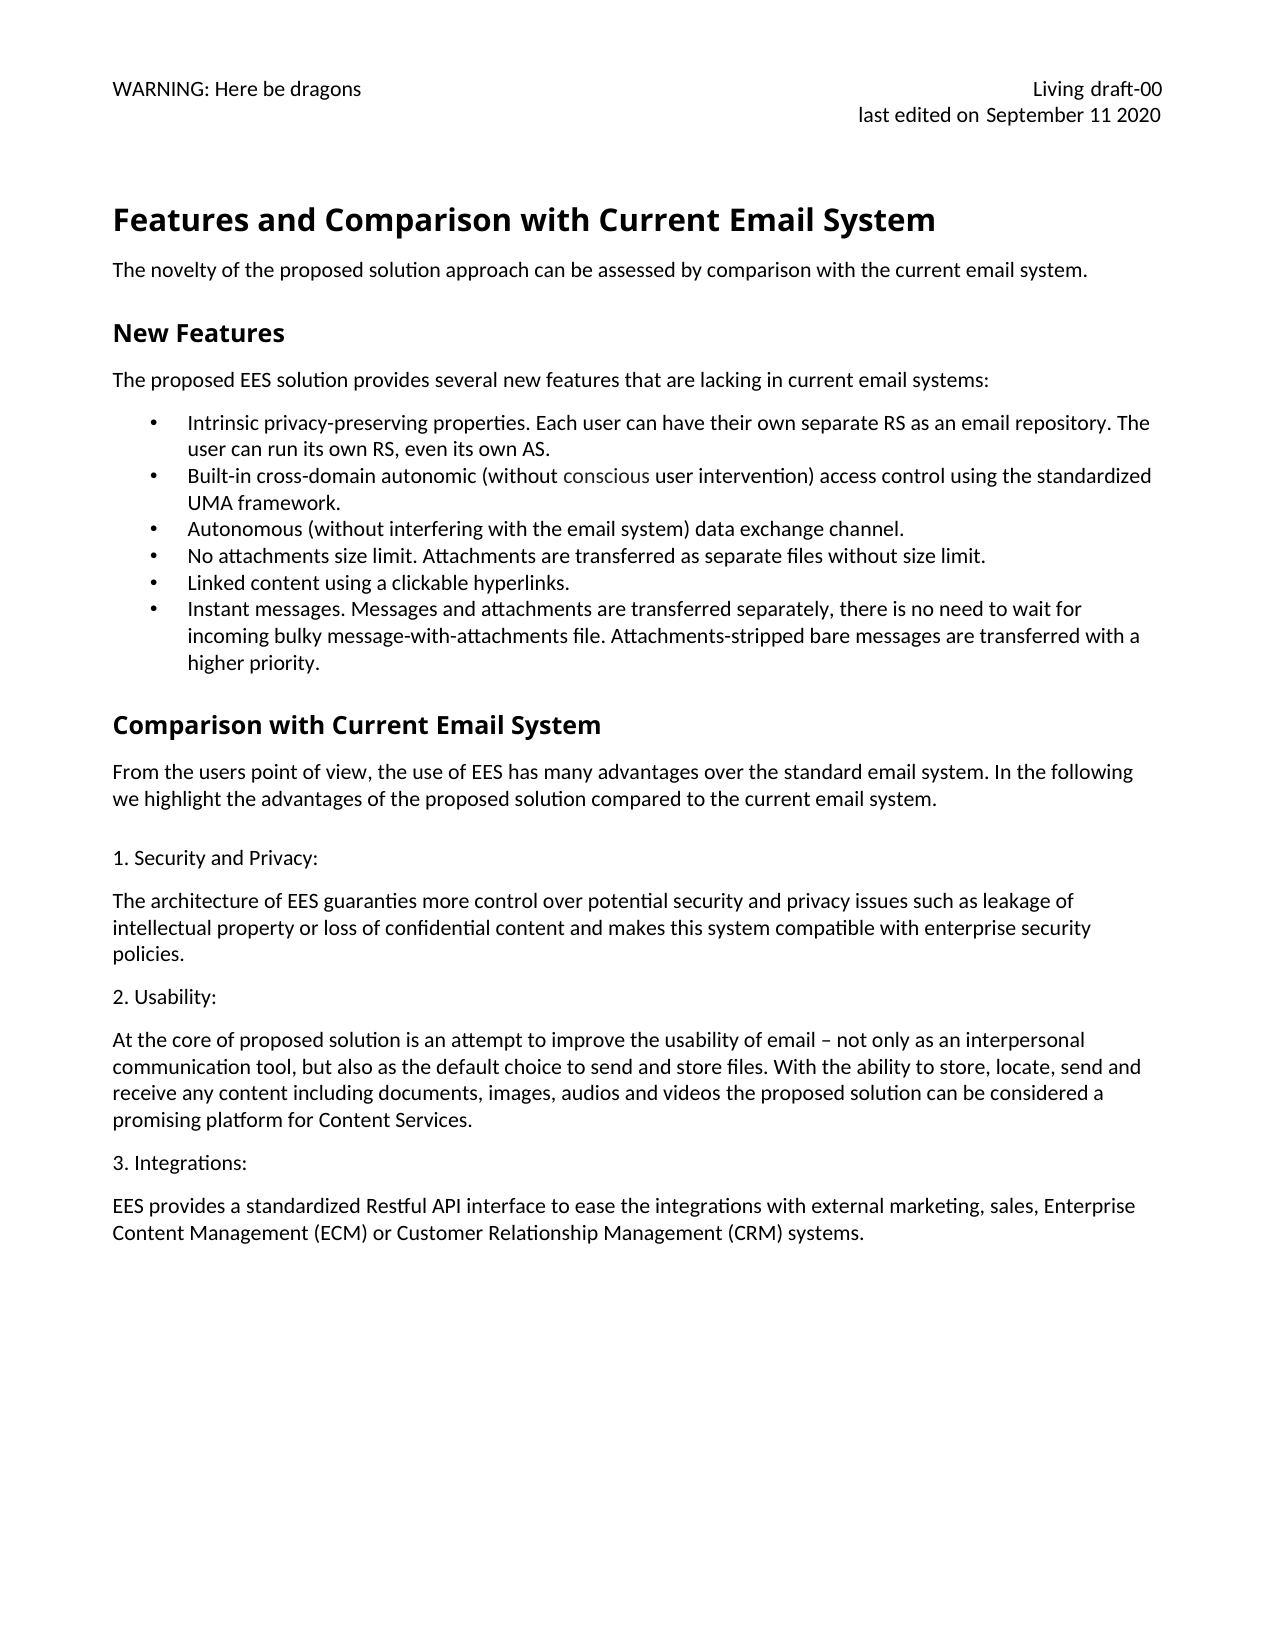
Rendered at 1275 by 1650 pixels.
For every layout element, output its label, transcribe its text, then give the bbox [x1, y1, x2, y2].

text Features and Comparison with Current Email System [112, 197, 1162, 240]
text The novelty of the proposed solution approach can be assessed by comparison with the current email system. [112, 256, 1162, 283]
text The architecture of EES guaranties more control over potential security and privacy issues such as leakage of intellectual property or loss of confidential content and makes this system compatible with enterprise security policies. [112, 887, 1162, 967]
text From the users point of view, the use of EES has many advantages over the standard email system. In the following we highlight the advantages of the proposed solution compared to the current email system. [112, 758, 1162, 812]
list No attachments size limit. Attachments are transferred as separate files without size limit. [150, 542, 1162, 569]
text 3. Integrations: [112, 1149, 1162, 1176]
list Built-in cross-domain autonomic (without conscious user intervention) access control using the standardized UMA framework. [150, 462, 1162, 515]
list Instant messages. Messages and attachments are transferred separately, there is no need to wait for incoming bulky message-with-attachments file. Attachments-stripped bare messages are transferred with a higher priority. [150, 595, 1162, 675]
text New Features [112, 316, 1162, 349]
list Linked content using a clickable hyperlinks. [150, 569, 1162, 595]
text 2. Usability: [112, 983, 1162, 1010]
text The proposed EES solution provides several new features that are lacking in current email systems: [112, 366, 1162, 392]
text Comparison with Current Email System [112, 708, 1162, 742]
text 1. Security and Privacy: [112, 844, 1162, 871]
text At the core of proposed solution is an attempt to improve the usability of email – not only as an interpersonal communication tool, but also as the default choice to send and store files. With the ability to store, locate, send and receive any content including documents, images, audios and videos the proposed solution can be considered a promising platform for Content Services. [112, 1026, 1162, 1133]
list Intrinsic privacy-preserving properties. Each user can have their own separate RS as an email repository. The user can run its own RS, even its own AS. [150, 409, 1162, 462]
text EES provides a standardized Restful API interface to ease the integrations with external marketing, sales, Enterprise Content Management (ECM) or Customer Relationship Management (CRM) systems. [112, 1192, 1162, 1245]
list Autonomous (without interfering with the email system) data exchange channel. [150, 515, 1162, 542]
